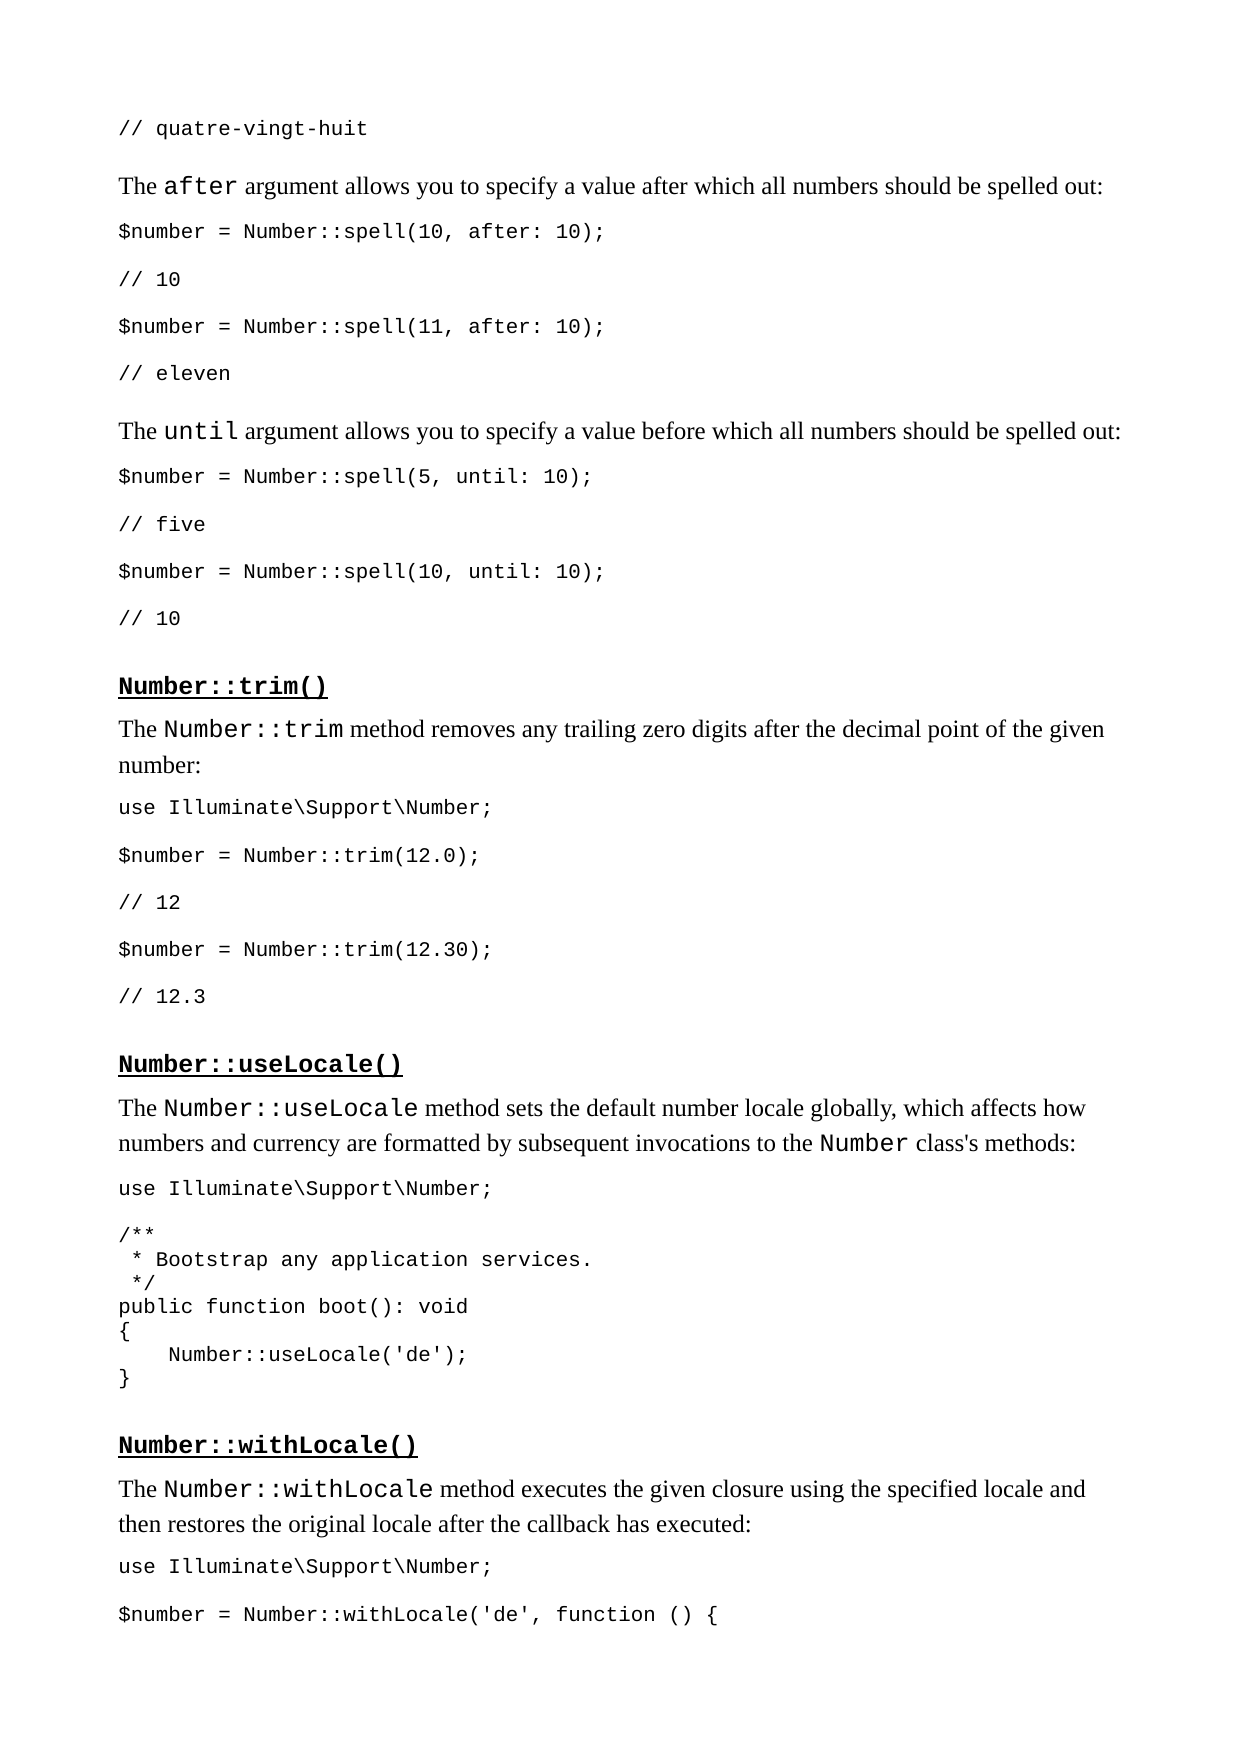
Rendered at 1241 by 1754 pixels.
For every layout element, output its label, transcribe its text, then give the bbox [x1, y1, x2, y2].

text /** [118, 1225, 1122, 1249]
text $number = Number::trim(12.0); [118, 844, 1122, 868]
text The until argument allows you to specify a value before which all numbers should be spelled out: [118, 416, 1122, 447]
text use Illuminate\Support\Number; [118, 1556, 1122, 1580]
text // 12.3 [118, 986, 1122, 1010]
text use Illuminate\Support\Number; [118, 797, 1122, 821]
text $number = Number::spell(11, after: 10); [118, 316, 1122, 339]
text public function boot(): void [118, 1296, 1122, 1320]
subtitle Number::useLocale() [118, 1052, 1122, 1080]
text // 10 [118, 268, 1122, 292]
text $number = Number::withLocale('de', function () { [118, 1604, 1122, 1627]
text The Number::trim method removes any trailing zero digits after the decimal point of the given number: [118, 714, 1122, 778]
text $number = Number::spell(5, until: 10); [118, 466, 1122, 490]
text */ [118, 1273, 1122, 1296]
text } [118, 1367, 1122, 1391]
text Number::useLocale('de'); [118, 1343, 1122, 1367]
subtitle Number::trim() [118, 674, 1122, 702]
text // five [118, 513, 1122, 537]
text $number = Number::spell(10, until: 10); [118, 561, 1122, 584]
text // 12 [118, 892, 1122, 916]
text use Illuminate\Support\Number; [118, 1178, 1122, 1202]
text The Number::withLocale method executes the given closure using the specified locale and then restores the original locale after the callback has executed: [118, 1474, 1122, 1537]
text { [118, 1320, 1122, 1343]
text // eleven [118, 363, 1122, 387]
text * Bootstrap any application services. [118, 1249, 1122, 1273]
text The Number::useLocale method sets the default number locale globally, which affects how numbers and currency are formatted by subsequent invocations to the Number class's methods: [118, 1093, 1122, 1159]
text // 10 [118, 608, 1122, 632]
subtitle Number::withLocale() [118, 1433, 1122, 1461]
text // quatre-vingt-huit [118, 118, 1122, 142]
text The after argument allows you to specify a value after which all numbers should be spelled out: [118, 171, 1122, 202]
text $number = Number::spell(10, after: 10); [118, 221, 1122, 245]
text $number = Number::trim(12.30); [118, 939, 1122, 963]
